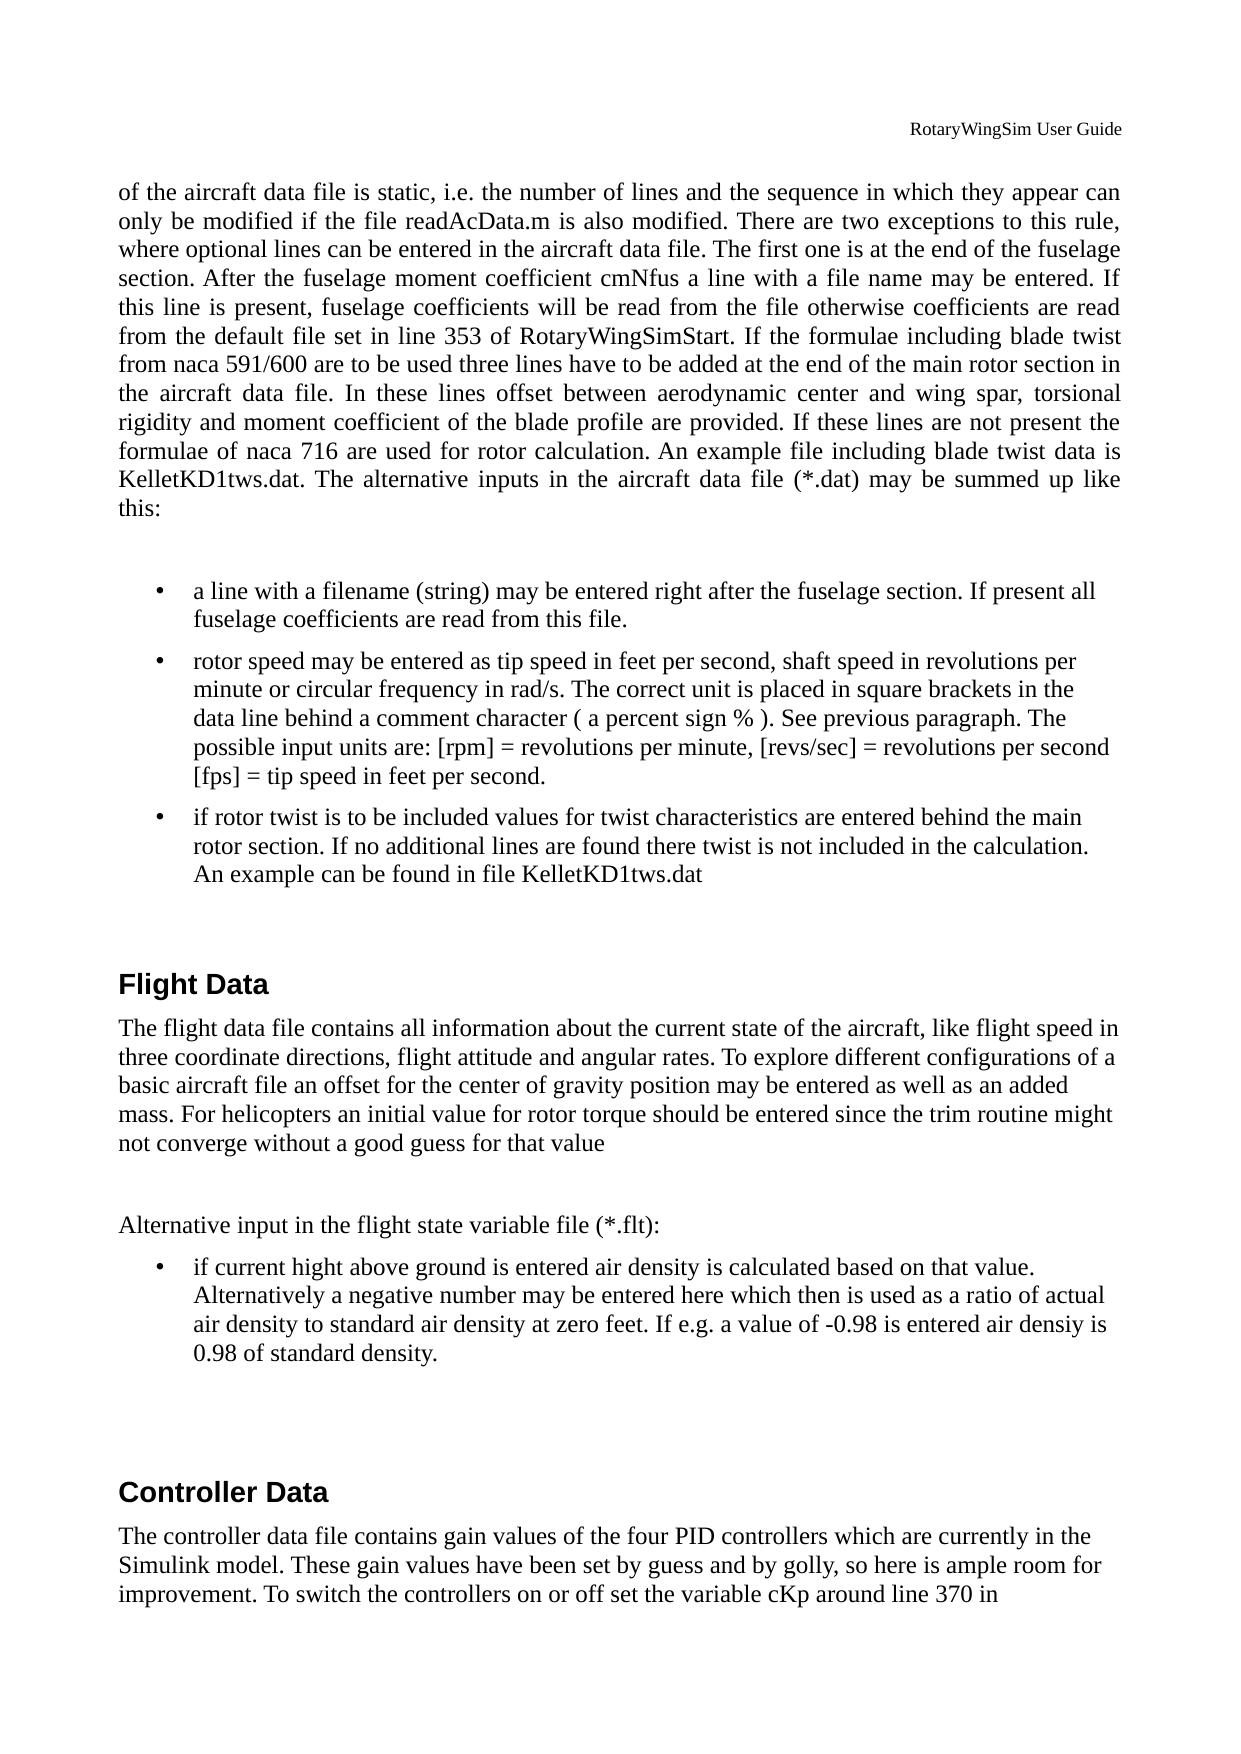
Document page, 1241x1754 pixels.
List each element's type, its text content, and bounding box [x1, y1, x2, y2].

list if current hight above ground is entered air density is calculated based on that value. Alternatively a negative number may be entered here which then is used as a ratio of actual air density to standard air density at zero feet. If e.g. a value of -0.98 is entered air densiy is 0.98 of standard density. [156, 1252, 1122, 1367]
subtitle Flight Data [118, 967, 1122, 1001]
list rotor speed may be entered as tip speed in feet per second, shaft speed in revolutions per minute or circular frequency in rad/s. The correct unit is placed in square brackets in the data line behind a comment character ( a percent sign % ). See previous paragraph. The possible input units are: [rpm] = revolutions per minute, [revs/sec] = revolutions per second [fps] = tip speed in feet per second. [156, 646, 1122, 789]
text of the aircraft data file is static, i.e. the number of lines and the sequence in which they appear can only be modified if the file readAcData.m is also modified. There are two exceptions to this rule, where optional lines can be entered in the aircraft data file. The first one is at the end of the fuselage section. After the fuselage moment coefficient cmNfus a line with a file name may be entered. If this line is present, fuselage coefficients will be read from the file otherwise coefficients are read from the default file set in line 353 of RotaryWingSimStart. If the formulae including blade twist from naca 591/600 are to be used three lines have to be added at the end of the main rotor section in the aircraft data file. In these lines offset between aerodynamic center and wing spar, torsional rigidity and moment coefficient of the blade profile are provided. If these lines are not present the formulae of naca 716 are used for rotor calculation. An example file including blade twist data is KelletKD1tws.dat. The alternative inputs in the aircraft data file (*.dat) may be summed up like this: [118, 177, 1122, 522]
subtitle Controller Data [118, 1475, 1122, 1509]
text The flight data file contains all information about the current state of the aircraft, like flight speed in three coordinate directions, flight attitude and angular rates. To explore different configurations of a basic aircraft file an offset for the center of gravity position may be entered as well as an added mass. For helicopters an initial value for rotor torque should be entered since the trim routine might not converge without a good guess for that value [118, 1013, 1122, 1157]
text The controller data file contains gain values of the four PID controllers which are currently in the Simulink model. These gain values have been set by guess and by golly, so here is ample room for improvement. To switch the controllers on or off set the variable cKp around line 370 in [118, 1521, 1122, 1608]
list if rotor twist is to be included values for twist characteristics are entered behind the main rotor section. If no additional lines are found there twist is not included in the calculation. An example can be found in file KelletKD1tws.dat [156, 802, 1122, 888]
list a line with a filename (string) may be entered right after the fuselage section. If present all fuselage coefficients are read from this file. [156, 576, 1122, 633]
text Alternative input in the flight state variable file (*.flt): [118, 1211, 1122, 1239]
